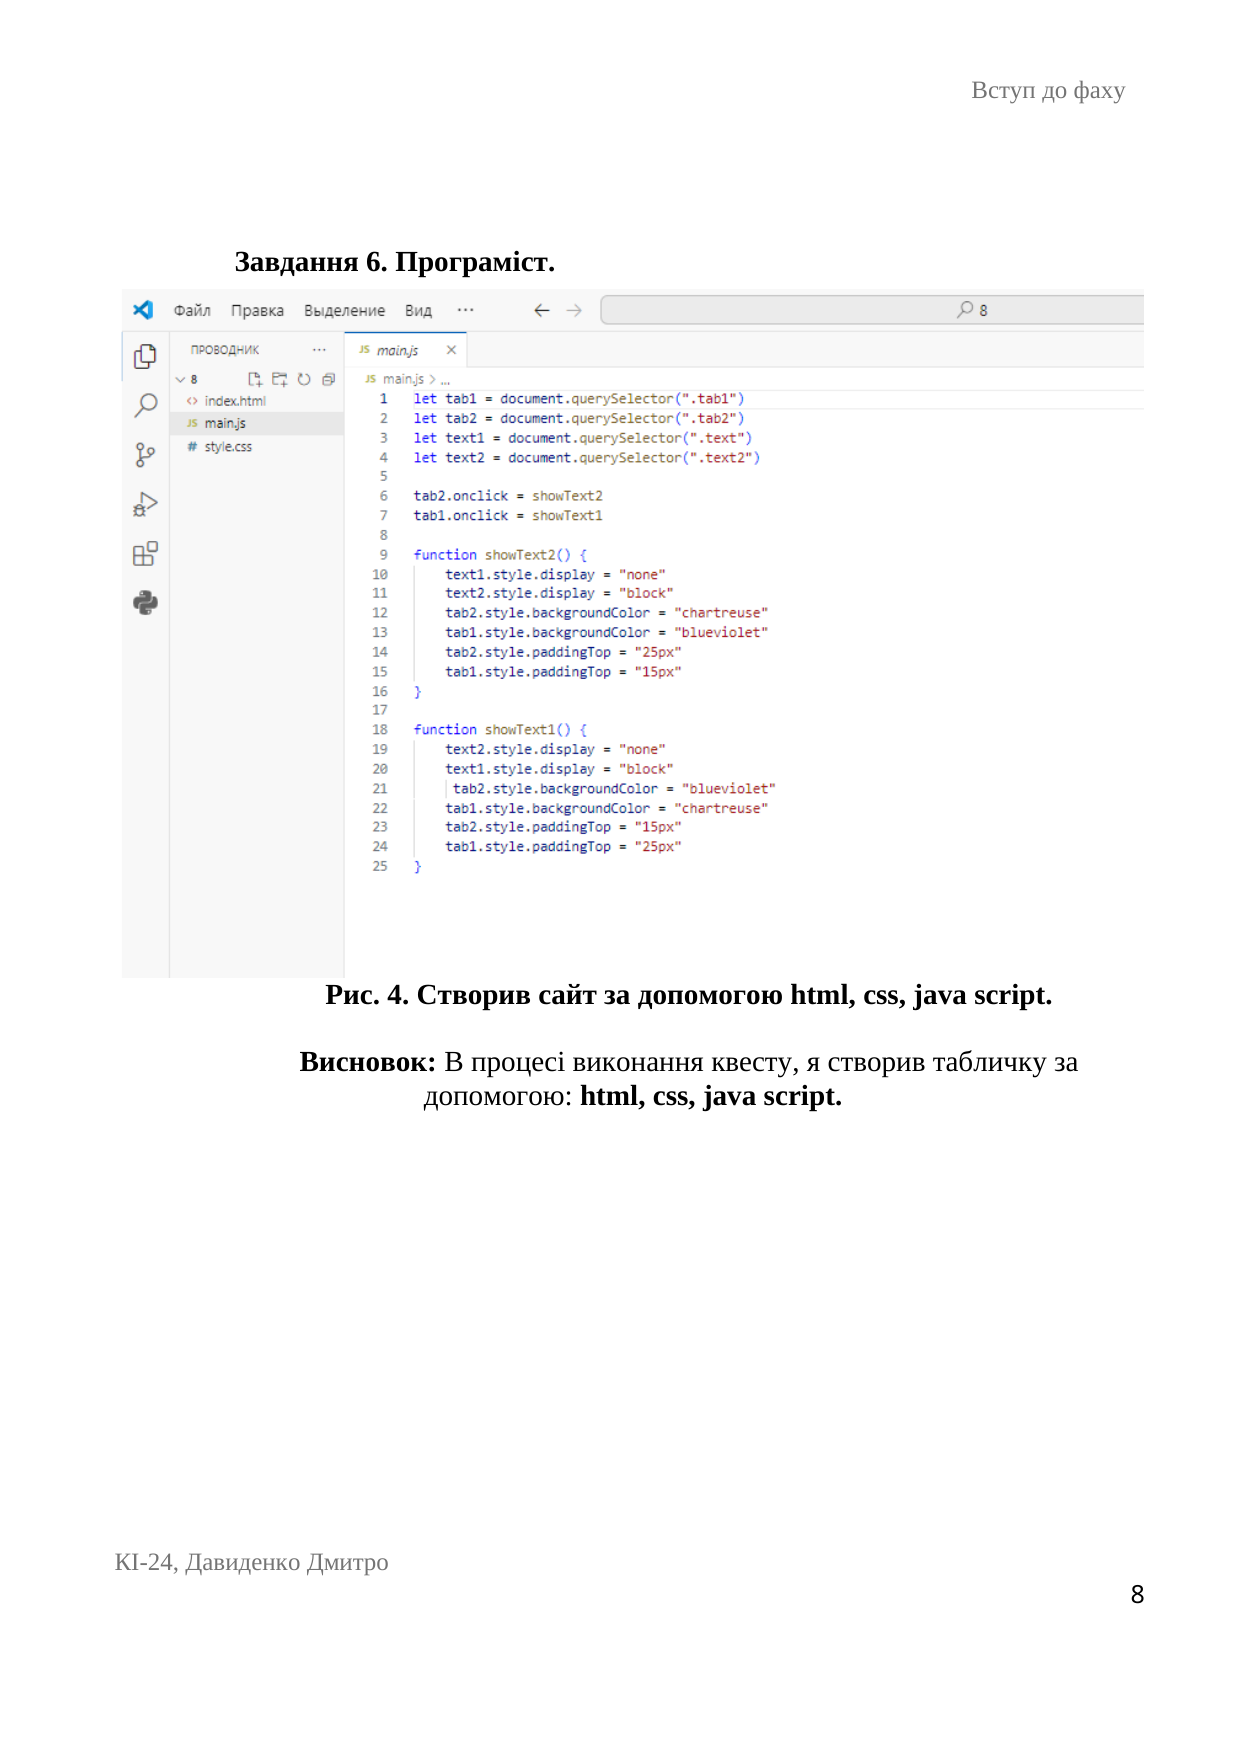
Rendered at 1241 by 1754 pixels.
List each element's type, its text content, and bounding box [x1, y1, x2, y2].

text Завдання 6. Програміст. [122, 244, 1144, 277]
text Висновок: В процесі виконання квесту, я створив табличку за допомогою: html, css, java script. [122, 1044, 1144, 1111]
text Рис. 4. Створив сайт за допомогою html, css, java script. [122, 978, 1144, 1011]
